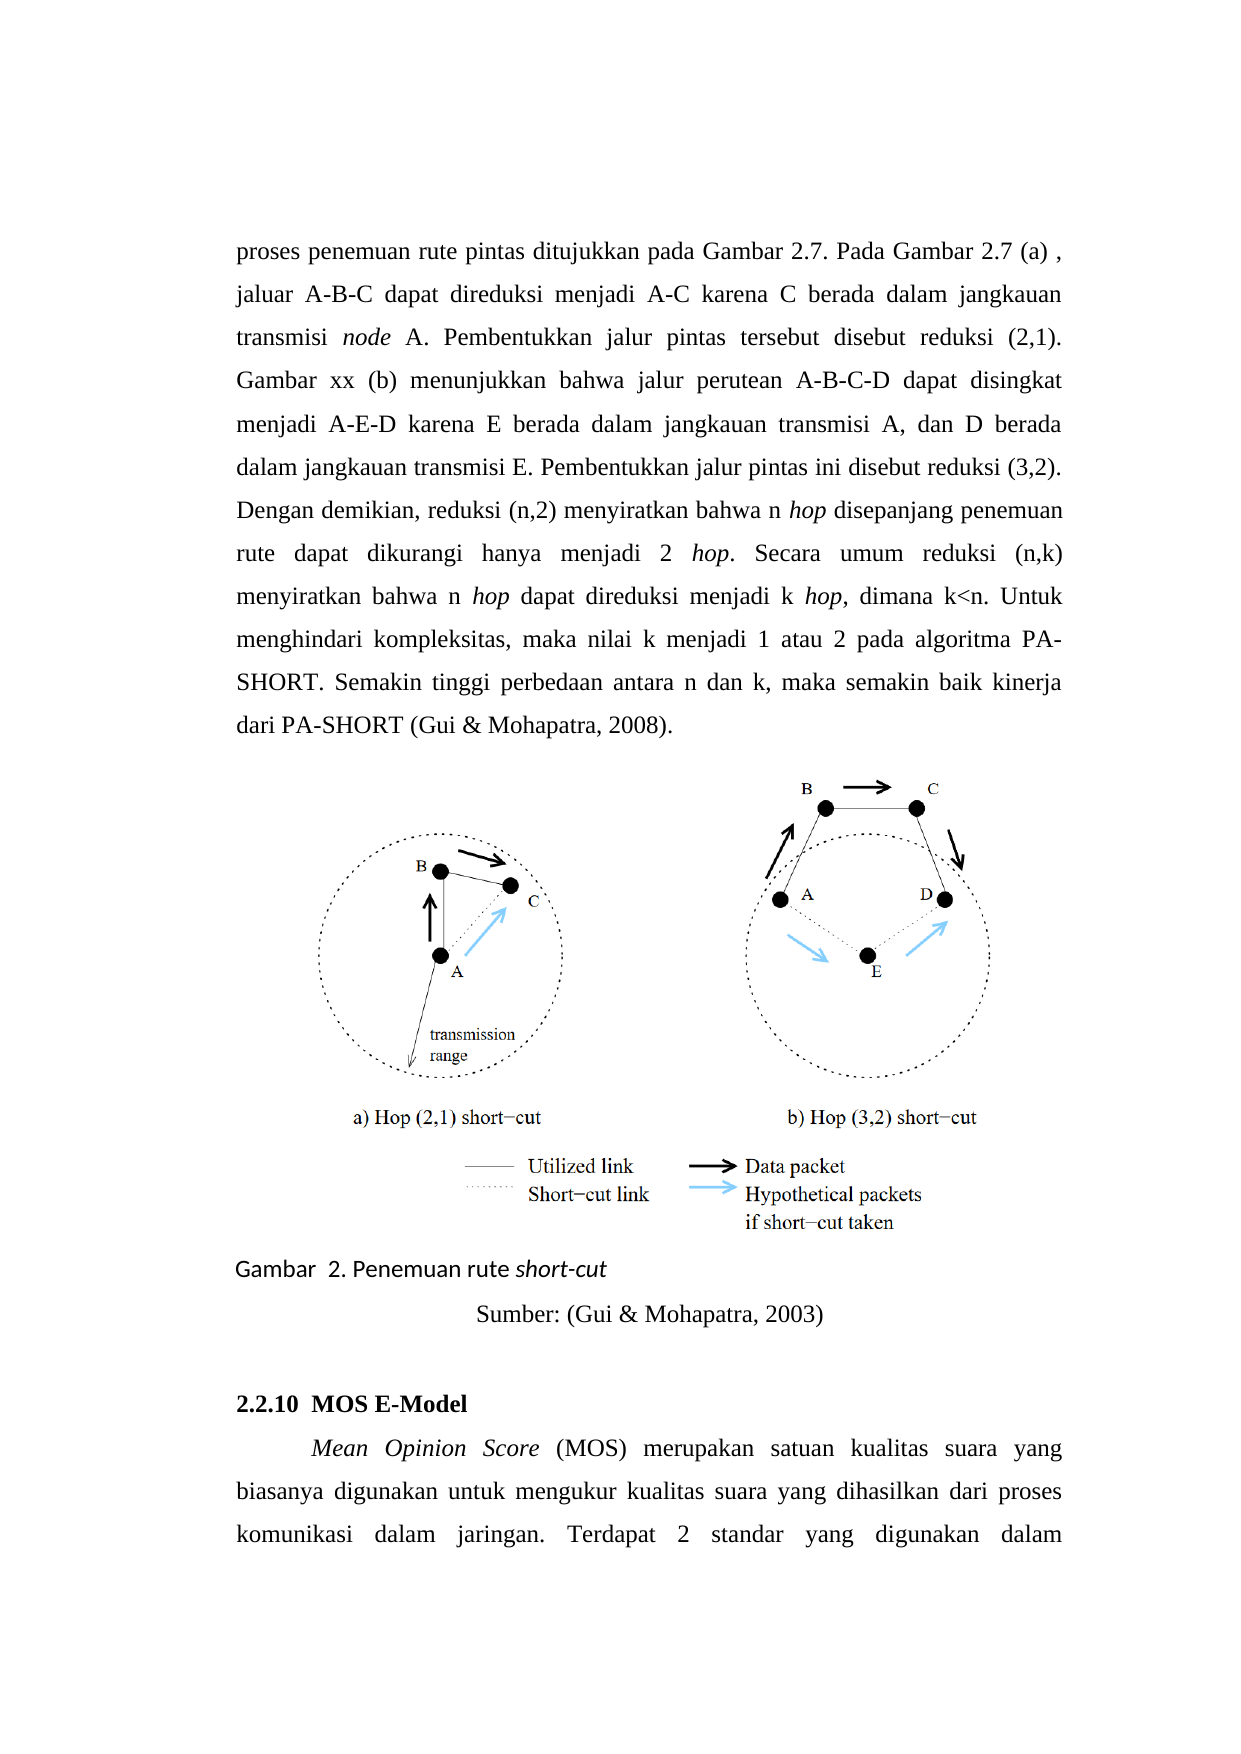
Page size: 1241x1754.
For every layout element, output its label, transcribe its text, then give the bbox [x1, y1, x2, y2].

list Mean Opinion Score (MOS) merupakan satuan kualitas suara yang biasanya digunakan untuk mengukur kualitas suara yang dihasilkan dari proses komunikasi dalam jaringan. Terdapat 2 standar yang digunakan dalam [236, 1433, 1063, 1548]
picture [308, 770, 1003, 1253]
list proses penemuan rute pintas ditujukkan pada Gambar 2.7. Pada Gambar 2.7 (a) , jaluar A-B-C dapat direduksi menjadi A-C karena C berada dalam jangkauan transmisi node A. Pembentukkan jalur pintas tersebut disebut reduksi (2,1). Gambar xx (b) menunjukkan bahwa jalur perutean A-B-C-D dapat disingkat menjadi A-E-D karena E berada dalam jangkauan transmisi A, dan D berada dalam jangkauan transmisi E. Pembentukkan jalur pintas ini disebut reduksi (3,2). Dengan demikian, reduksi (n,2) menyiratkan bahwa n hop disepanjang penemuan rute dapat dikurangi hanya menjadi 2 hop. Secara umum reduksi (n,k) menyiratkan bahwa n hop dapat direduksi menjadi k hop, dimana k<n. Untuk menghindari kompleksitas, maka nilai k menjadi 1 atau 2 pada algoritma PA-SHORT. Semakin tinggi perbedaan antara n dan k, maka semakin baik kinerja dari PA-SHORT (Gui & Mohapatra, 2008). [236, 236, 1063, 739]
text Sumber: (Gui & Mohapatra, 2003) [236, 770, 1063, 1328]
subtitle MOS E-Model [236, 1389, 1063, 1418]
